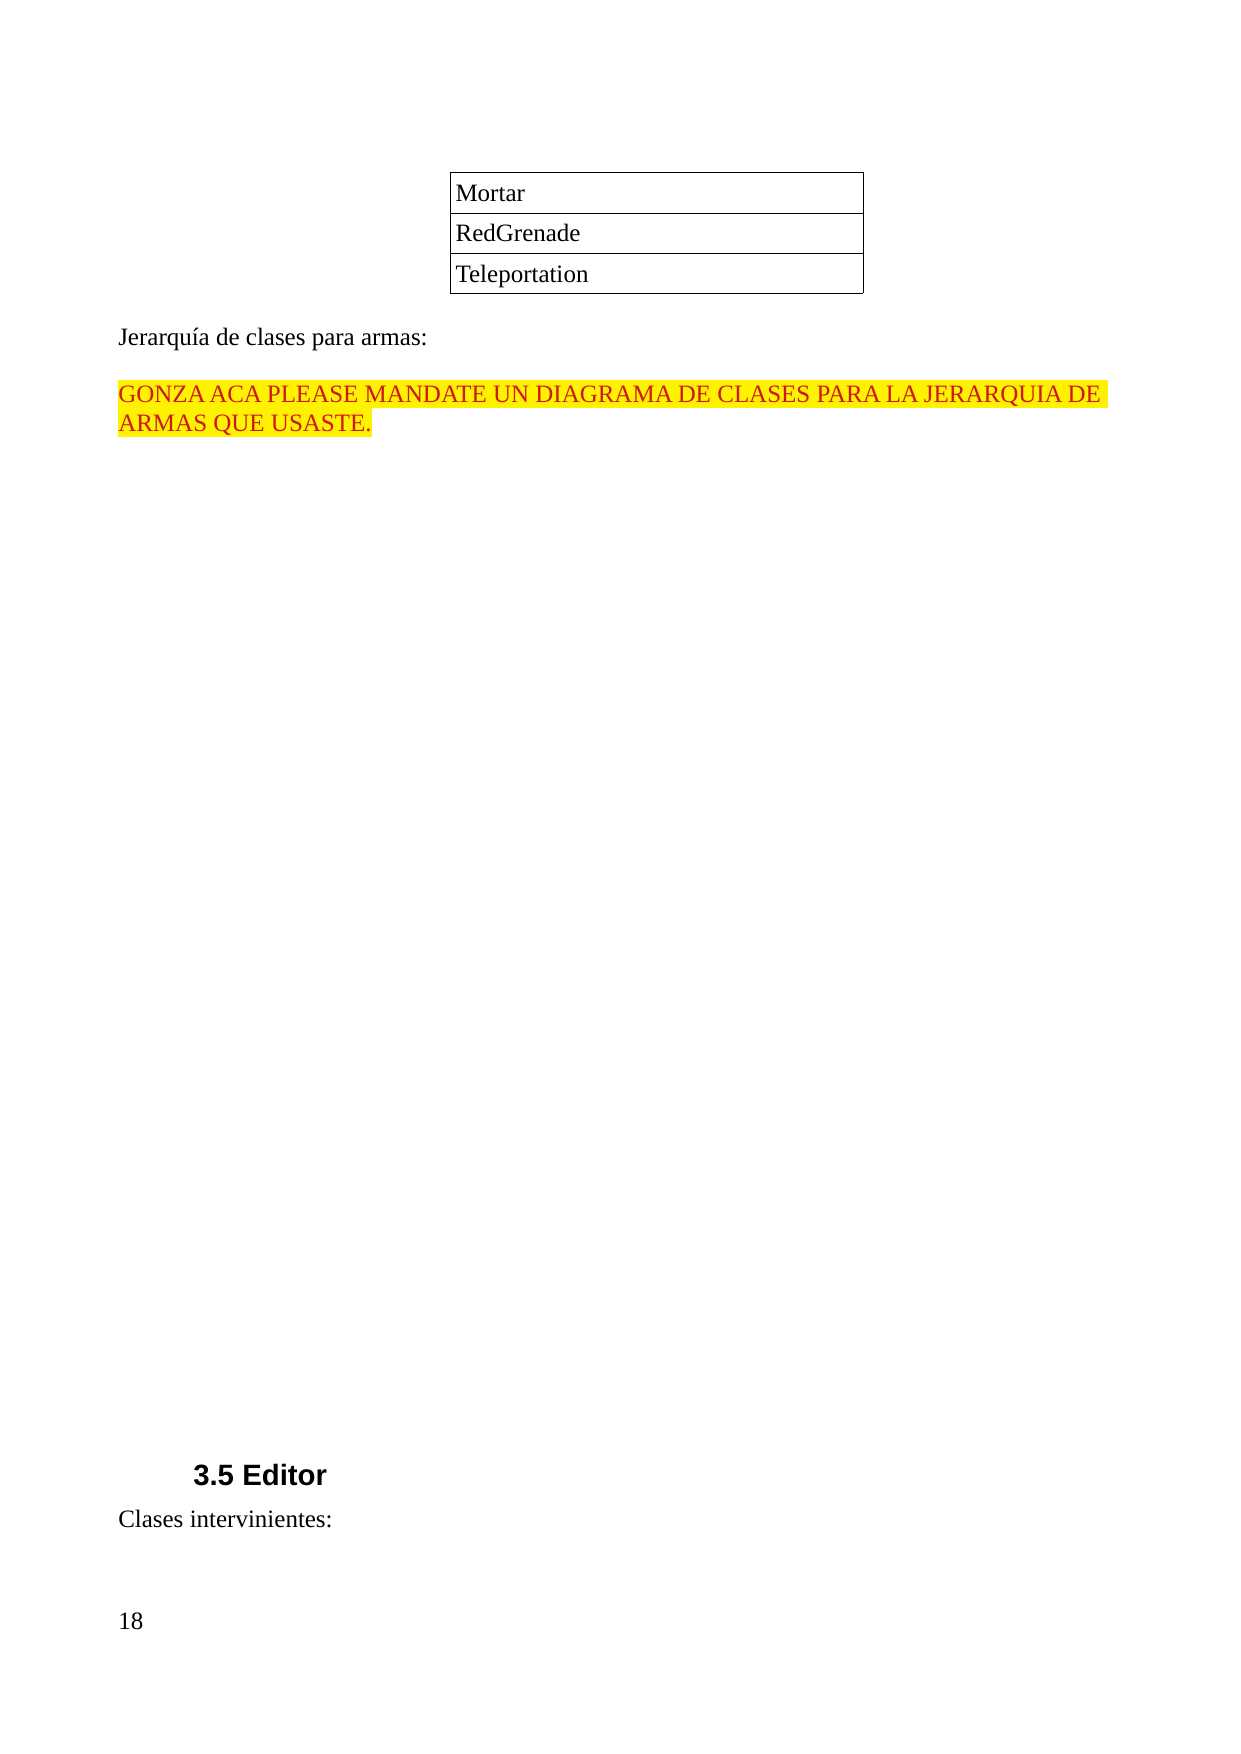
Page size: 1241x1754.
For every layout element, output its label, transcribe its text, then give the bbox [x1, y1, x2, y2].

table_cell Mortar [451, 173, 863, 212]
text Clases intervinientes: [118, 1504, 1122, 1533]
subtitle 3.5 Editor [156, 1458, 1122, 1492]
table_cell Teleportation [451, 254, 863, 293]
text Jerarquía de clases para armas: [118, 322, 1122, 351]
table_cell RedGrenade [451, 214, 863, 253]
text GONZA ACA PLEASE MANDATE UN DIAGRAMA DE CLASES PARA LA JERARQUIA DE ARMAS QUE USASTE. [118, 379, 1122, 437]
